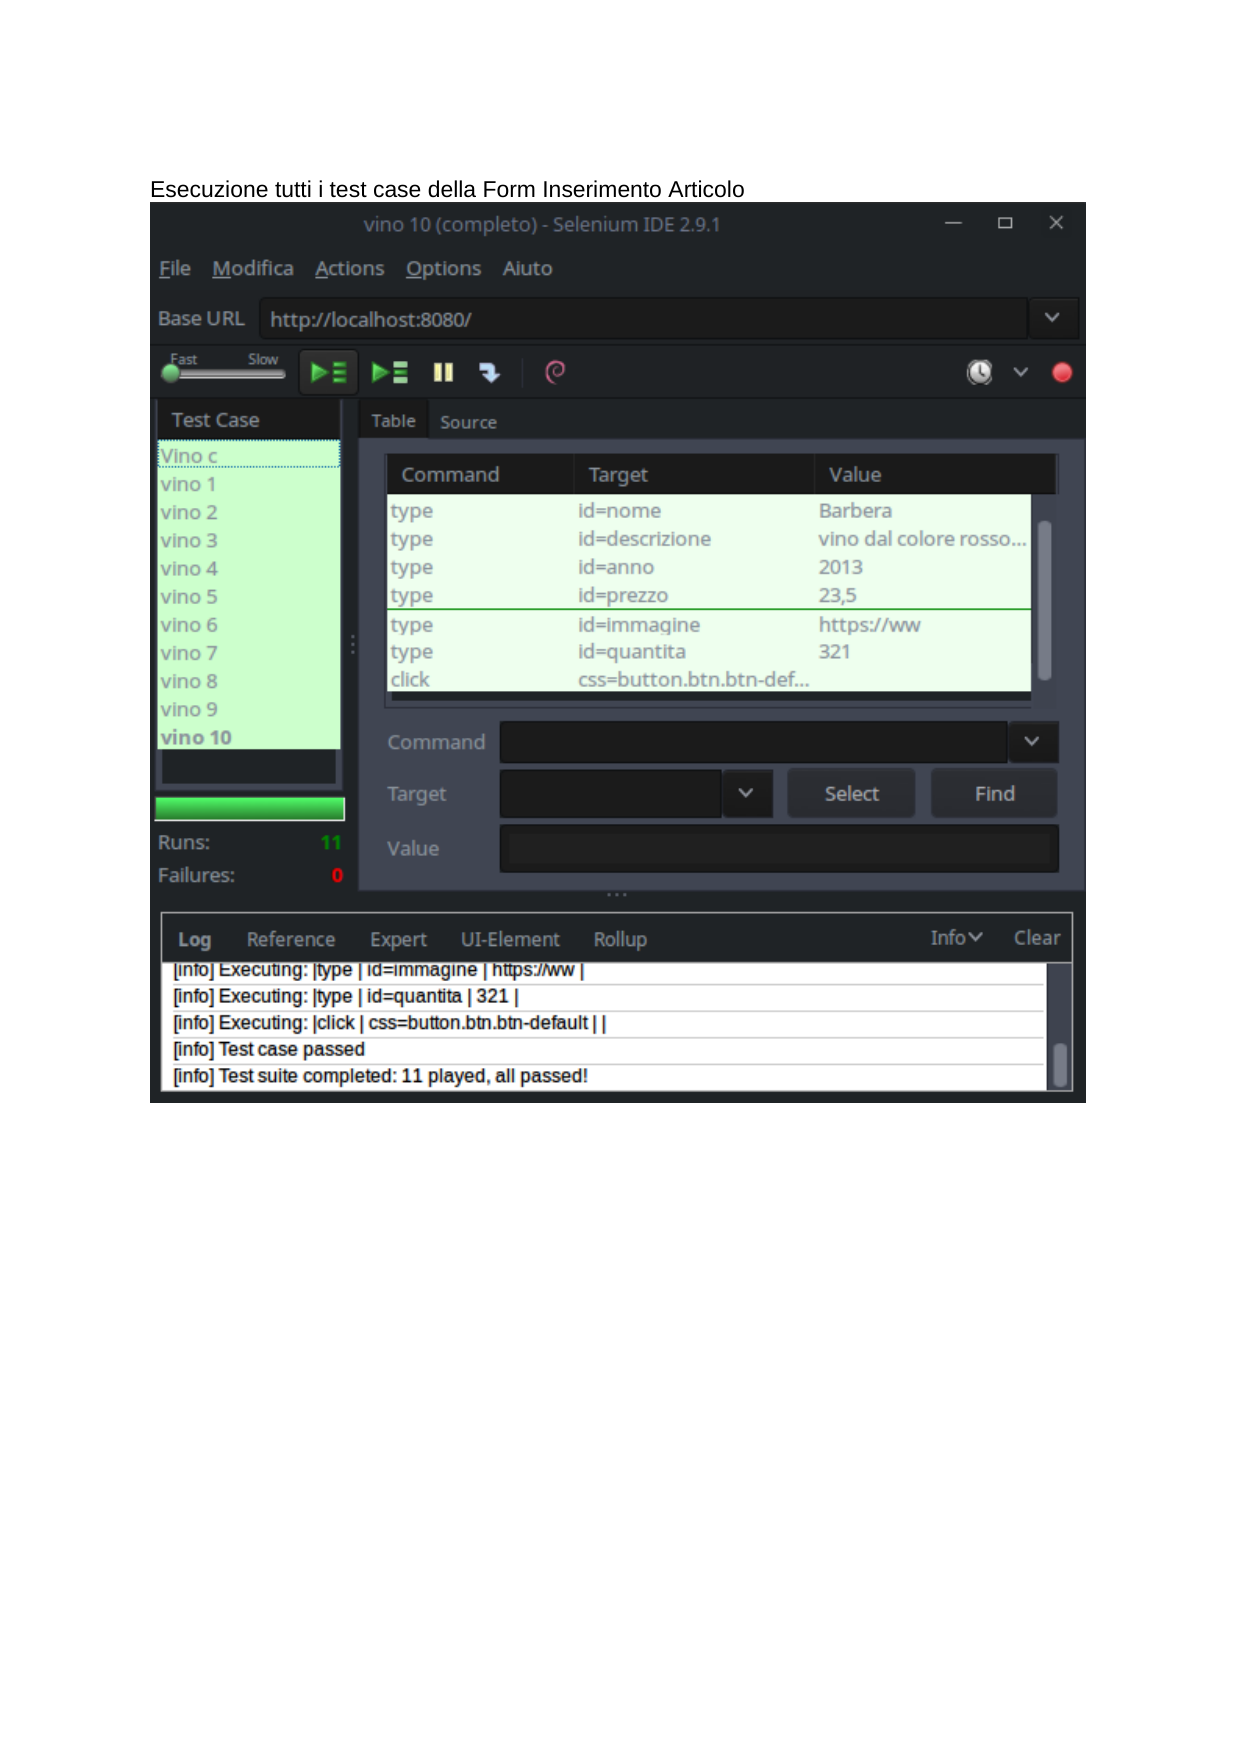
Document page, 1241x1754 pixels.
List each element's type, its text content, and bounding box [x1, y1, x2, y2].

text Esecuzione tutti i test case della Form Inserimento Articolo [150, 176, 1090, 203]
picture [150, 202, 1086, 1103]
